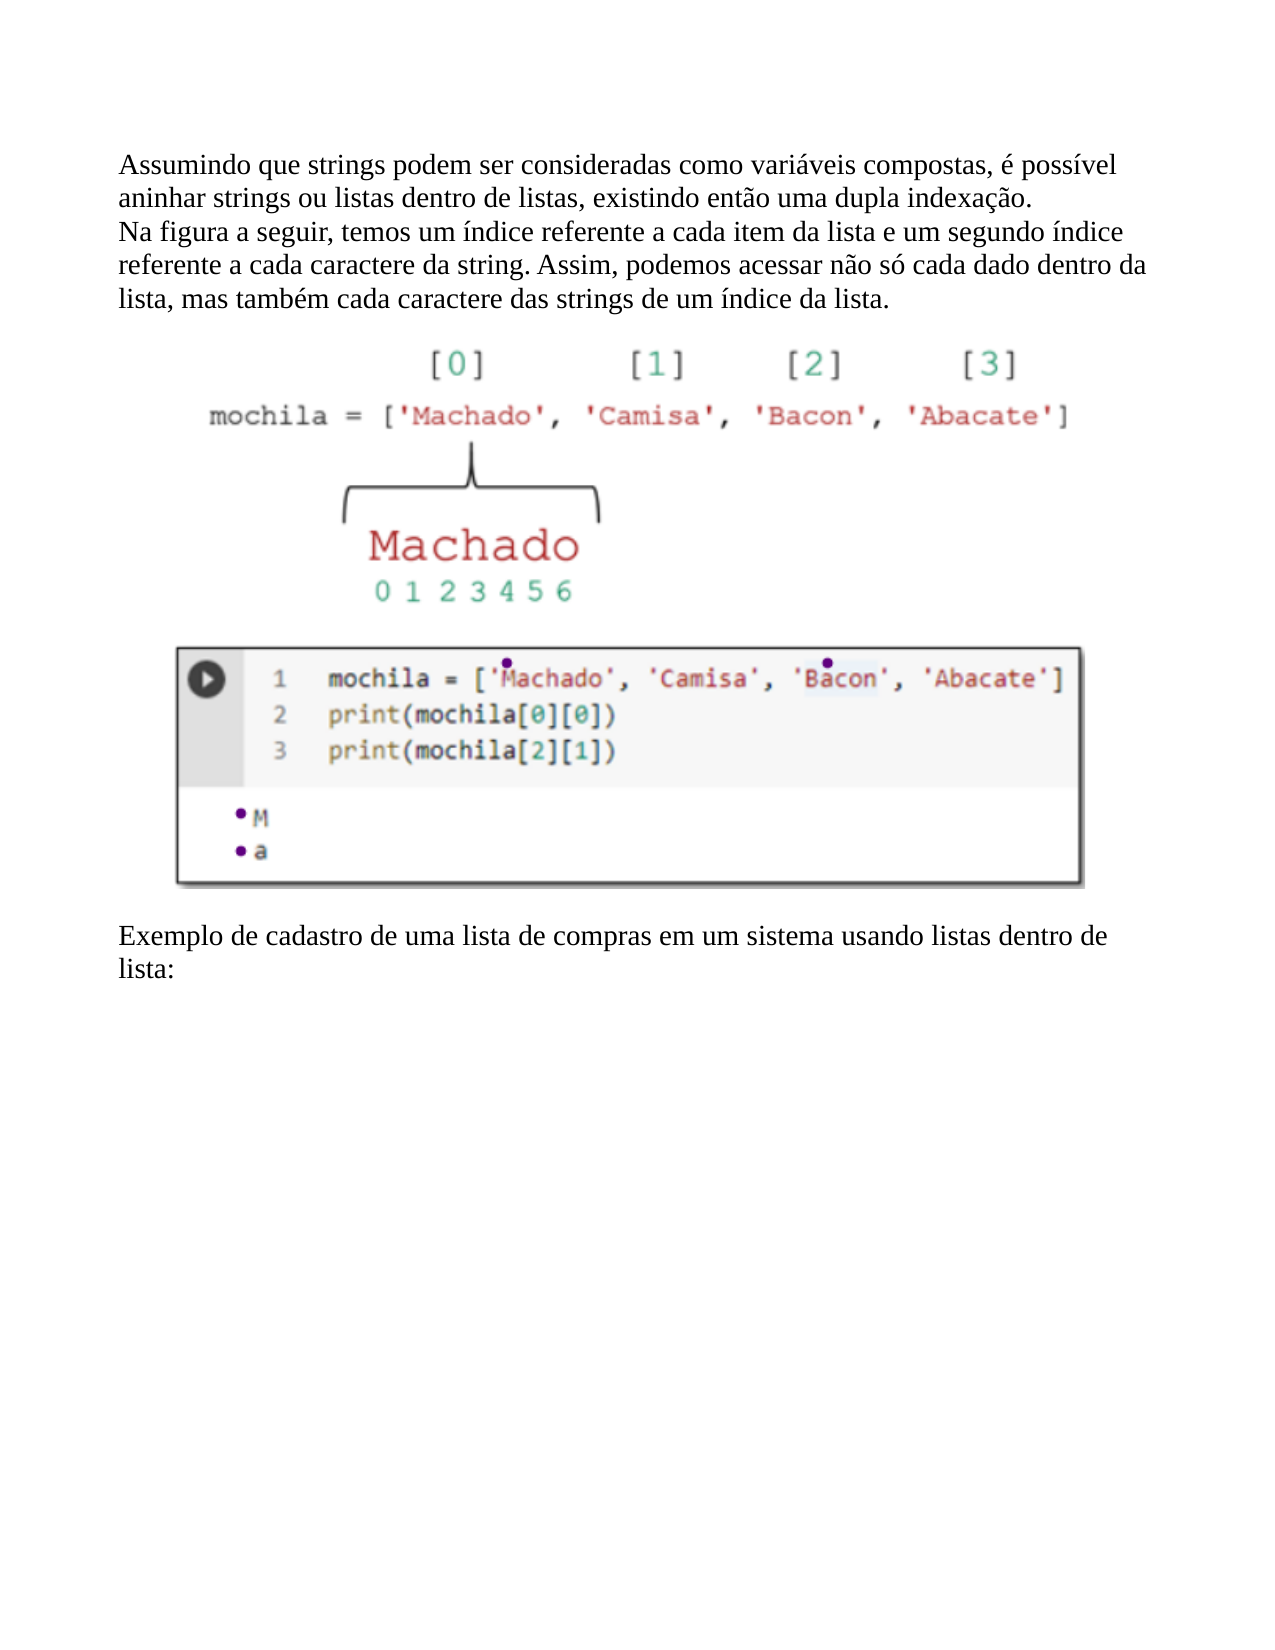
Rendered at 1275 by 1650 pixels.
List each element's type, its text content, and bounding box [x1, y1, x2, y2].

text Assumindo que strings podem ser consideradas como variáveis compostas, é possível aninhar strings ou listas dentro de listas, existindo então uma dupla indexação. [118, 147, 1157, 214]
picture [171, 343, 1104, 614]
picture [174, 643, 1086, 889]
text Exemplo de cadastro de uma lista de compras em um sistema usando listas dentro de lista: [118, 918, 1157, 985]
text Na figura a seguir, temos um índice referente a cada item da lista e um segundo índice referente a cada caractere da string. Assim, podemos acessar não só cada dado dentro da lista, mas também cada caractere das strings de um índice da lista. [118, 214, 1157, 314]
